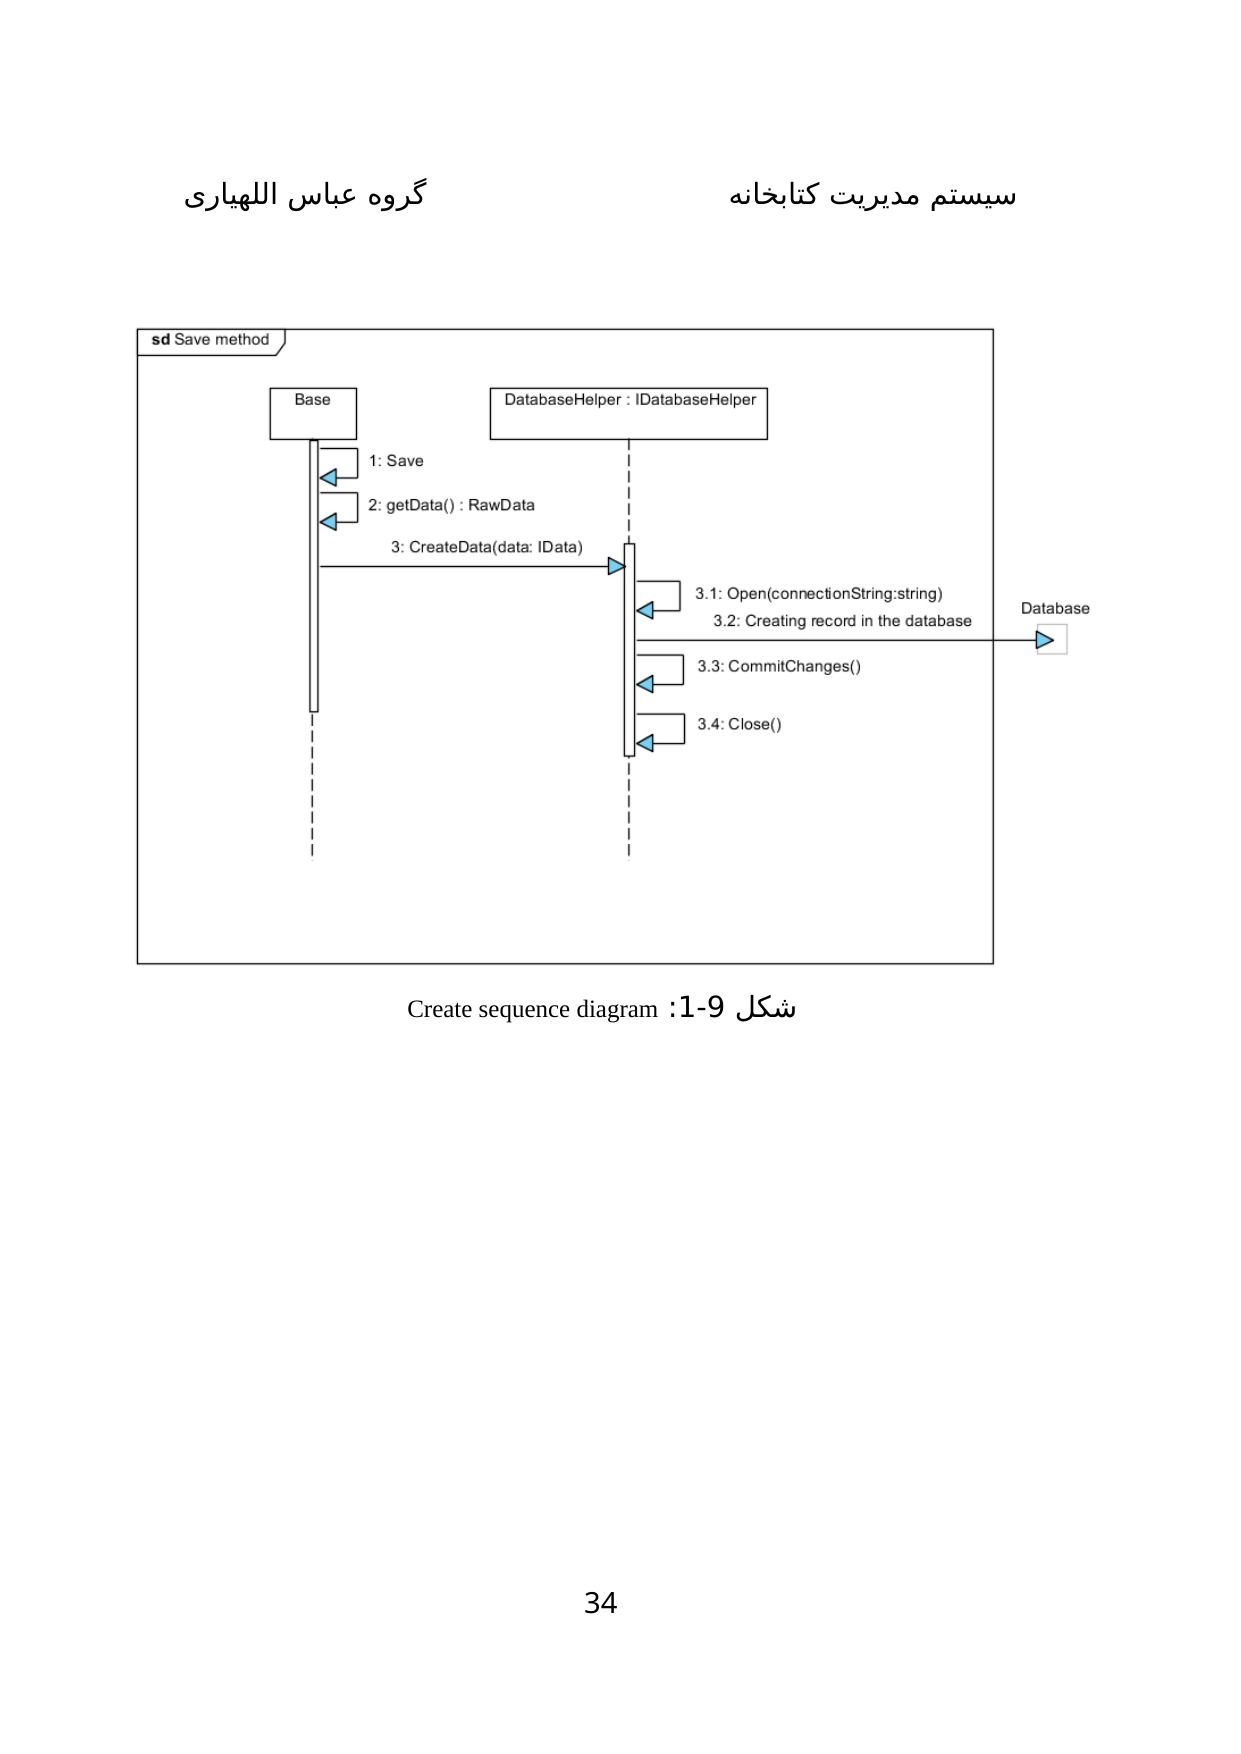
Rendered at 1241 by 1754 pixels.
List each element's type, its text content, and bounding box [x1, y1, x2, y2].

picture [129, 322, 1104, 986]
text شکل 1-9: Create sequence diagram [101, 323, 1103, 1025]
